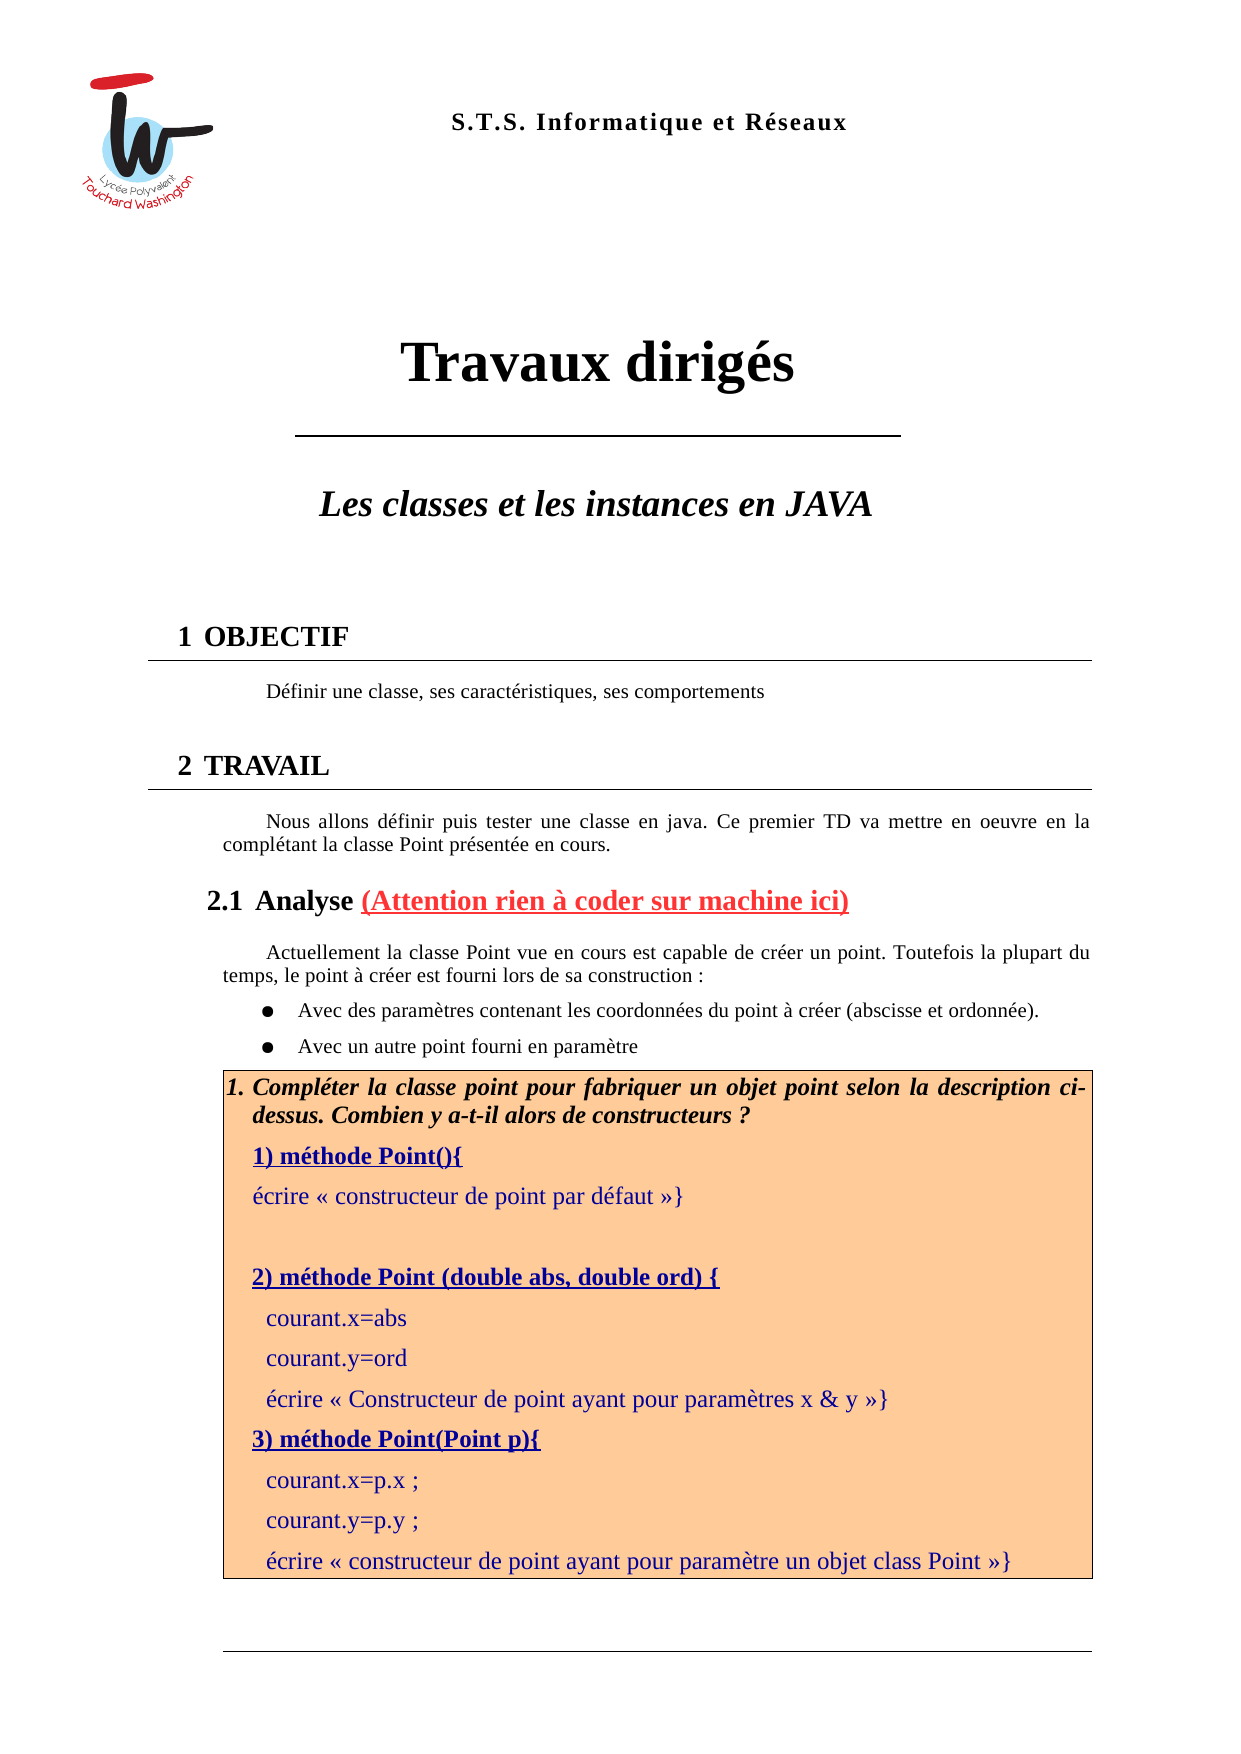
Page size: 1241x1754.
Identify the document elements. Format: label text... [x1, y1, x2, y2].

list 1) méthode Point(){ [224, 1139, 1092, 1170]
list Compléter la classe point pour fabriquer un objet point selon la description ci-dessus. Combien y a-t-il alors de constructeurs ? [224, 1071, 1092, 1129]
text Travaux dirigés [295, 335, 901, 435]
text Actuellement la classe Point vue en cours est capable de créer un point. Toutefois la plupart du temps, le point à créer est fourni lors de sa construction : [223, 941, 1092, 987]
text Définir une classe, ses caractéristiques, ses comportements [223, 680, 1092, 703]
subtitle Travail [148, 746, 1092, 789]
text écrire « Constructeur de point ayant pour paramètres x & y »} [224, 1382, 1092, 1413]
text 2) méthode Point (double abs, double ord) { [224, 1260, 1092, 1291]
text Nous allons définir puis tester une classe en java. Ce premier TD va mettre en oeuvre en la complétant la classe Point présentée en cours. [223, 809, 1092, 856]
list écrire « constructeur de point par défaut »} [224, 1179, 1092, 1210]
text courant.x=p.x ; [224, 1463, 1092, 1494]
text Les classes et les instances en JAVA [295, 476, 901, 526]
text 3) méthode Point(Point p){ [224, 1422, 1092, 1453]
text écrire « constructeur de point ayant pour paramètre un objet class Point »} [224, 1544, 1092, 1578]
text courant.x=abs [224, 1301, 1092, 1332]
list Avec des paramètres contenant les coordonnées du point à créer (abscisse et ordonnée). [260, 999, 1092, 1022]
subtitle Analyse (Attention rien à coder sur machine ici) [148, 887, 1092, 916]
subtitle objectif [148, 616, 1092, 660]
text courant.y=p.y ; [224, 1503, 1092, 1534]
picture [81, 73, 214, 210]
text courant.y=ord [224, 1341, 1092, 1372]
list Avec un autre point fourni en paramètre [260, 1034, 1092, 1058]
